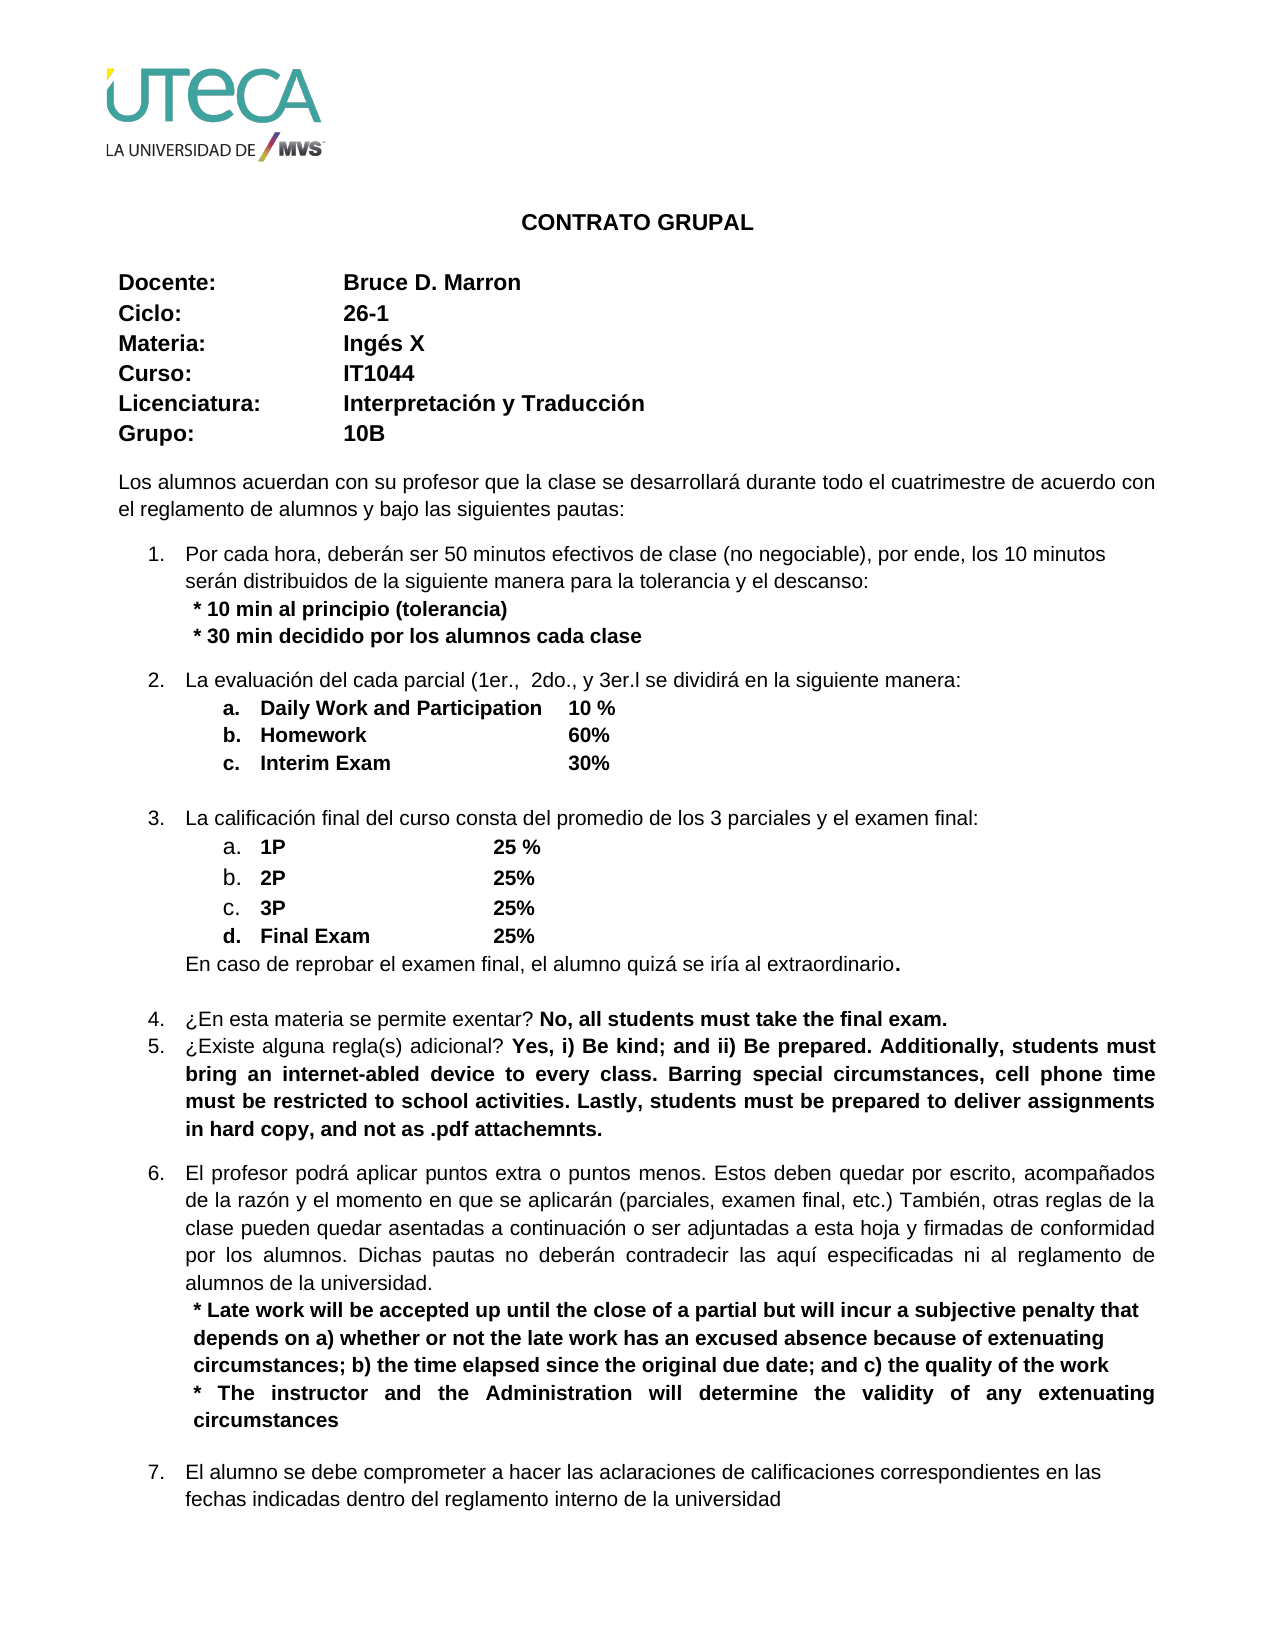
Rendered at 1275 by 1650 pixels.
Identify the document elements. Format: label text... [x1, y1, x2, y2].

text Grupo: 10B [118, 420, 1157, 447]
list Por cada hora, deberán ser 50 minutos efectivos de clase (no negociable), por ende, los 10 minutos serán distribuidos de la siguiente manera para la tolerancia y el descanso: [148, 541, 1157, 593]
list La calificación final del curso consta del promedio de los 3 parciales y el examen final: [148, 806, 1157, 830]
text Materia: Ingés X [118, 330, 1157, 356]
text Docente: Bruce D. Marron [118, 269, 1157, 296]
list Homework 60% [223, 723, 1157, 747]
text CONTRATO GRUPAL [118, 209, 1157, 235]
text Ciclo: 26-1 [118, 299, 1157, 326]
list En caso de reprobar el examen final, el alumno quizá se iría al extraordinario. [185, 951, 1157, 975]
text Los alumnos acuerdan con su profesor que la clase se desarrollará durante todo el cuatrimestre de acuerdo con el reglamento de alumnos y bajo las siguientes pautas: [118, 470, 1157, 521]
list 1P 25 % [223, 833, 1157, 859]
list Daily Work and Participation 10 % [223, 696, 1157, 720]
text Curso: IT1044 [118, 360, 1157, 386]
list * The instructor and the Administration will determine the validity of any extenuating circumstances [193, 1381, 1157, 1432]
list Final Exam 25% [223, 924, 1157, 948]
list * Late work will be accepted up until the close of a partial but will incur a subjective penalty that depends on a) whether or not the late work has an excused absence because of extenuating circumstances; b) the time elapsed since the original due date; and c) the quality of the work [193, 1298, 1157, 1377]
text * 10 min al principio (tolerancia) [148, 596, 1157, 620]
list ¿Existe alguna regla(s) adicional? Yes, i) Be kind; and ii) Be prepared. Additionally, students must bring an internet-abled device to every class. Barring special circumstances, cell phone time must be restricted to school activities. Lastly, students must be prepared to deliver assignments in hard copy, and not as .pdf attachemnts. [148, 1034, 1157, 1140]
list La evaluación del cada parcial (1er., 2do., y 3er.l se dividirá en la siguiente manera: [148, 668, 1157, 692]
list El alumno se debe comprometer a hacer las aclaraciones de calificaciones correspondientes en las fechas indicadas dentro del reglamento interno de la universidad [148, 1459, 1157, 1511]
list ¿En esta materia se permite exentar? No, all students must take the final exam. [148, 1006, 1157, 1030]
text Licenciatura: Interpretación y Traducción [118, 390, 1157, 416]
list El profesor podrá aplicar puntos extra o puntos menos. Estos deben quedar por escrito, acompañados de la razón y el momento en que se aplicarán (parciales, examen final, etc.) También, otras reglas de la clase pueden quedar asentadas a continuación o ser adjuntadas a esta hoja y firmadas de conformidad por los alumnos. Dichas pautas no deberán contradecir las aquí especificadas ni al reglamento de alumnos de la universidad. [148, 1161, 1157, 1294]
text * 30 min decidido por los alumnos cada clase [148, 624, 1157, 648]
list Interim Exam 30% [223, 751, 1157, 775]
list 2P 25% [223, 863, 1157, 890]
list 3P 25% [223, 894, 1157, 920]
picture [104, 64, 328, 166]
